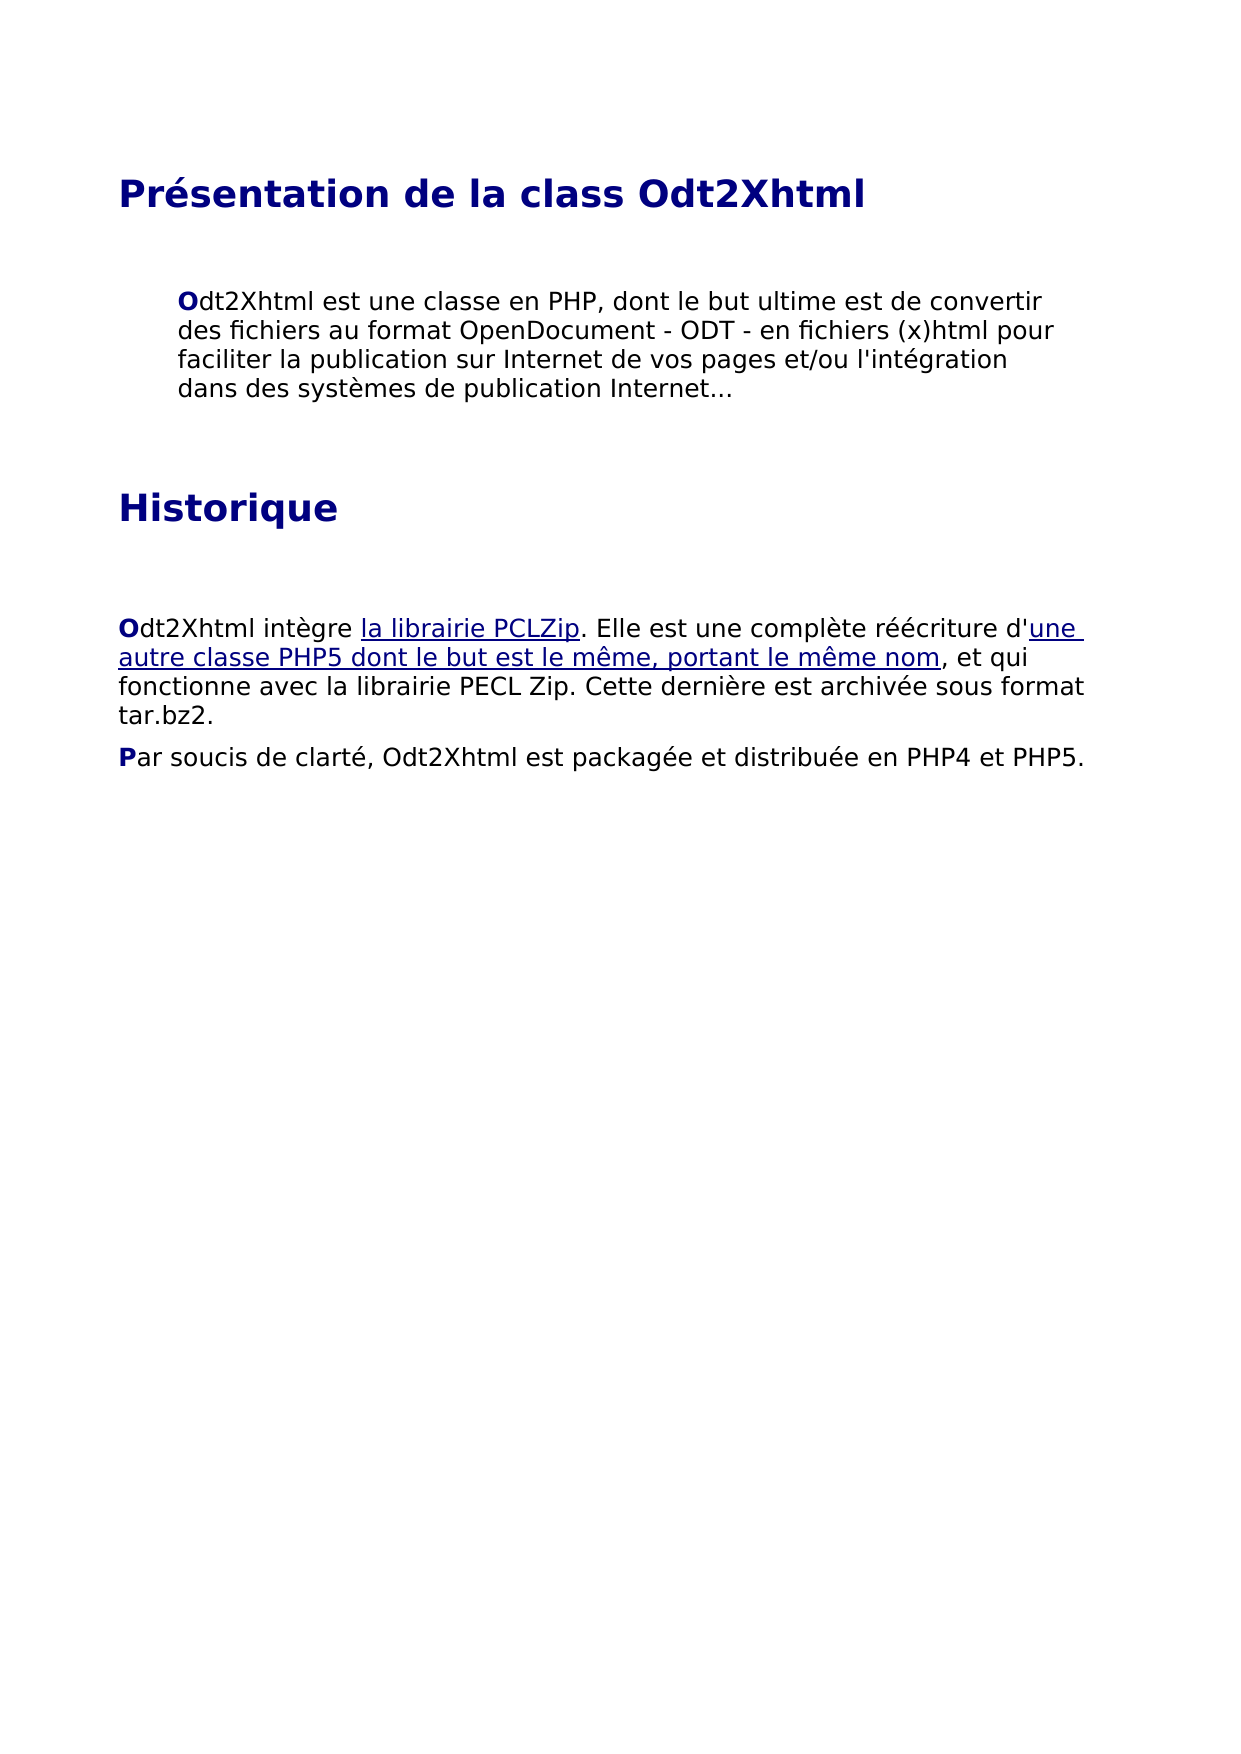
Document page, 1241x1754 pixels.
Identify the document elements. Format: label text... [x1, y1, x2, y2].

text Odt2Xhtml est une classe en PHP, dont le but ultime est de convertir des fichiers au format OpenDocument - ODT - en fichiers (x)html pour faciliter la publication sur Internet de vos pages et/ou l'intégration dans des systèmes de publication Internet... [177, 287, 1063, 403]
subtitle Historique [118, 487, 1122, 531]
subtitle Présentation de la class Odt2Xhtml [118, 172, 1122, 216]
text Par soucis de clarté, Odt2Xhtml est packagée et distribuée en PHP4 et PHP5. [118, 743, 1122, 772]
text Odt2Xhtml intègre la librairie PCLZip. Elle est une complète réécriture d'une autre classe PHP5 dont le but est le même, portant le même nom, et qui fonctionne avec la librairie PECL Zip. Cette dernière est archivée sous format tar.bz2. [118, 614, 1122, 731]
